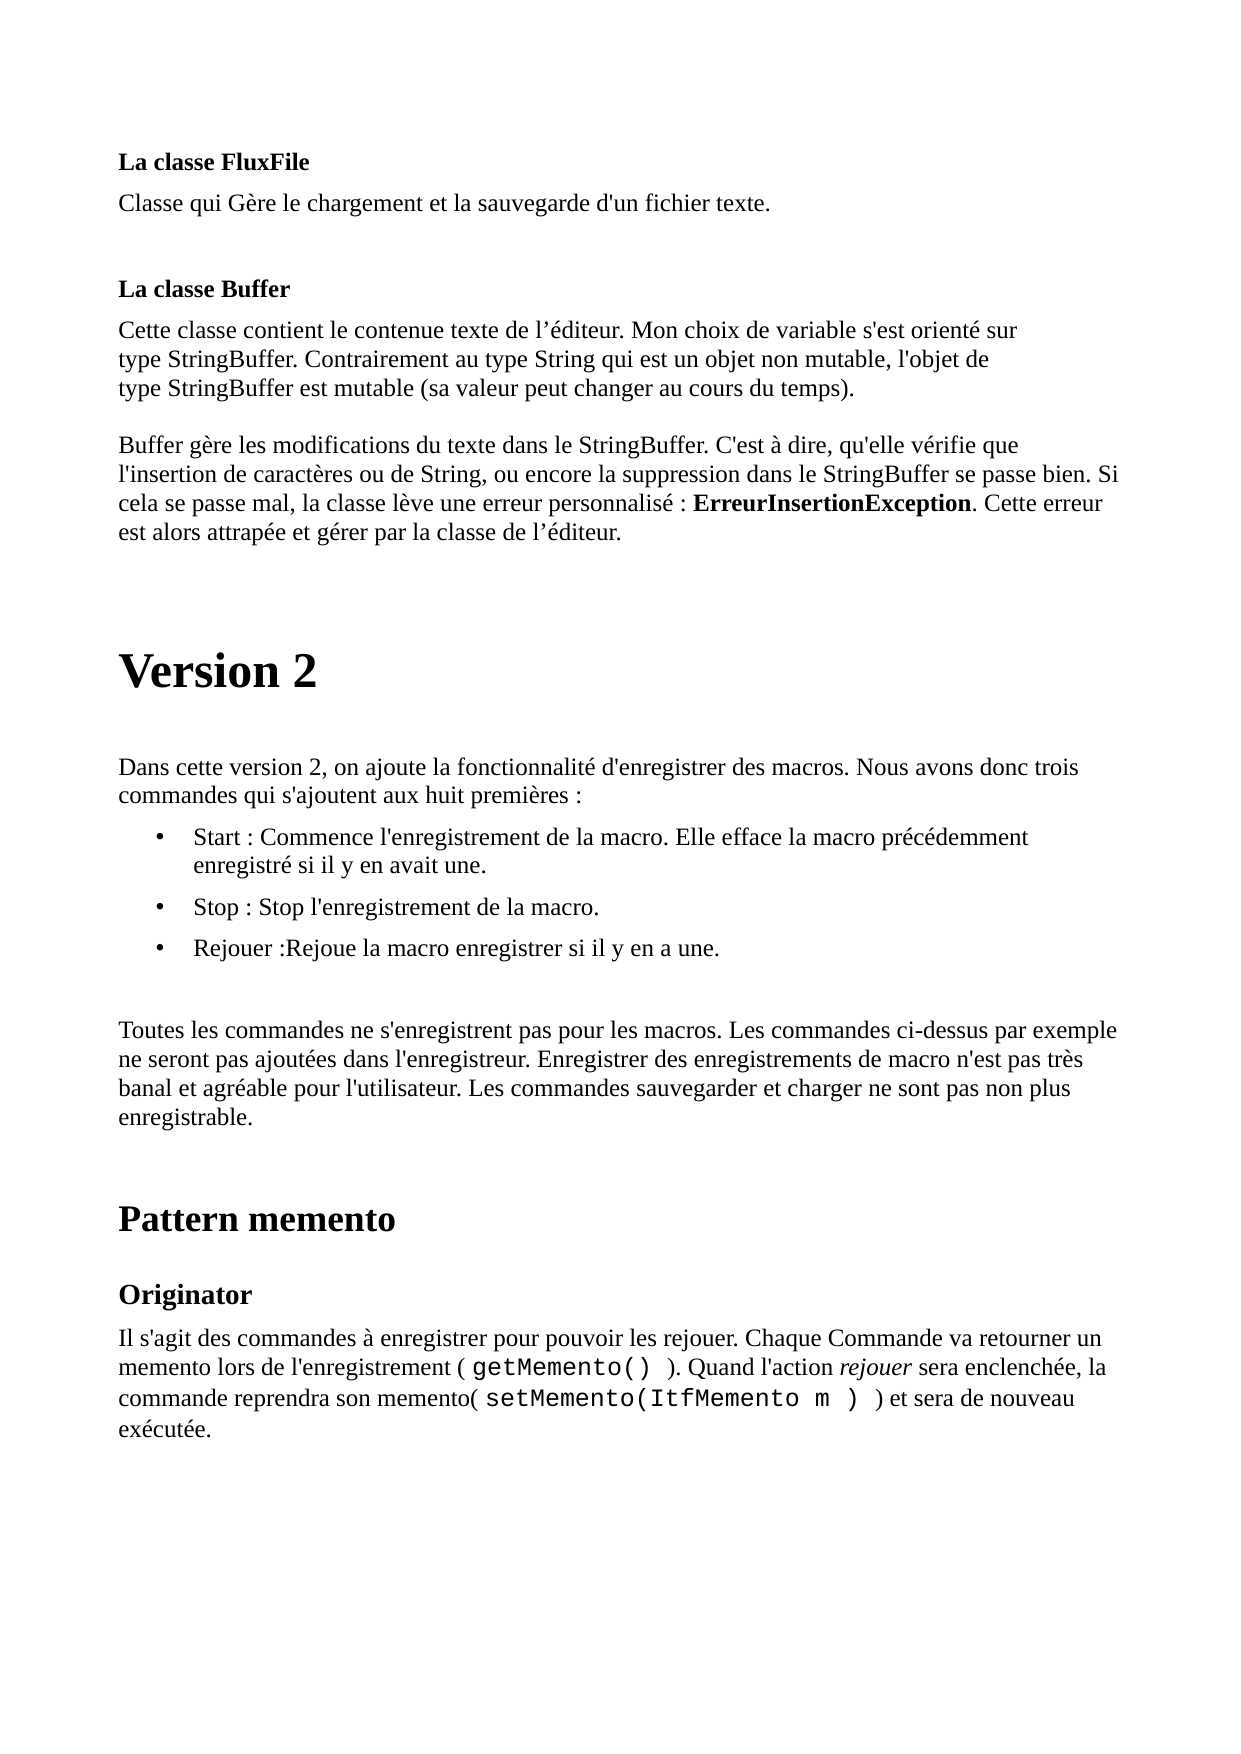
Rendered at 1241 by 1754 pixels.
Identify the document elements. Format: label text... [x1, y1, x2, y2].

subtitle Pattern memento [118, 1197, 1122, 1240]
text Buffer gère les modifications du texte dans le StringBuffer. C'est à dire, qu'elle vérifie que l'insertion de caractères ou de String, ou encore la suppression dans le StringBuffer se passe bien. Si cela se passe mal, la classe lève une erreur personnalisé : ErreurInsertionException. Cette erreur est alors attrapée et gérer par la classe de l’éditeur. [118, 431, 1122, 546]
text Toutes les commandes ne s'enregistrent pas pour les macros. Les commandes ci-dessus par exemple ne seront pas ajoutées dans l'enregistreur. Enregistrer des enregistrements de macro n'est pas très banal et agréable pour l'utilisateur. Les commandes sauvegarder et charger ne sont pas non plus enregistrable. [118, 1016, 1122, 1131]
list Rejouer :Rejoue la macro enregistrer si il y en a une. [156, 933, 1122, 962]
text Cette classe contient le contenue texte de l’éditeur. Mon choix de variable s'est orienté sur type StringBuffer. Contrairement au type String qui est un objet non mutable, l'objet de type StringBuffer est mutable (sa valeur peut changer au cours du temps). [118, 316, 1122, 402]
text Classe qui Gère le chargement et la sauvegarde d'un fichier texte. [118, 188, 1122, 217]
subtitle Originator [118, 1277, 1122, 1311]
text Il s'agit des commandes à enregistrer pour pouvoir les rejouer. Chaque Commande va retourner un memento lors de l'enregistrement ( getMemento() ). Quand l'action rejouer sera enclenchée, la commande reprendra son memento( setMemento(ItfMemento m ) ) et sera de nouveau exécutée. [118, 1323, 1122, 1443]
list Start : Commence l'enregistrement de la macro. Elle efface la macro précédemment enregistré si il y en avait une. [156, 822, 1122, 879]
subtitle La classe FluxFile [118, 147, 1122, 176]
list Stop : Stop l'enregistrement de la macro. [156, 892, 1122, 921]
subtitle Version 2 [118, 641, 1122, 698]
text Dans cette version 2, on ajoute la fonctionnalité d'enregistrer des macros. Nous avons donc trois commandes qui s'ajoutent aux huit premières : [118, 752, 1122, 809]
subtitle La classe Buffer [118, 274, 1122, 303]
